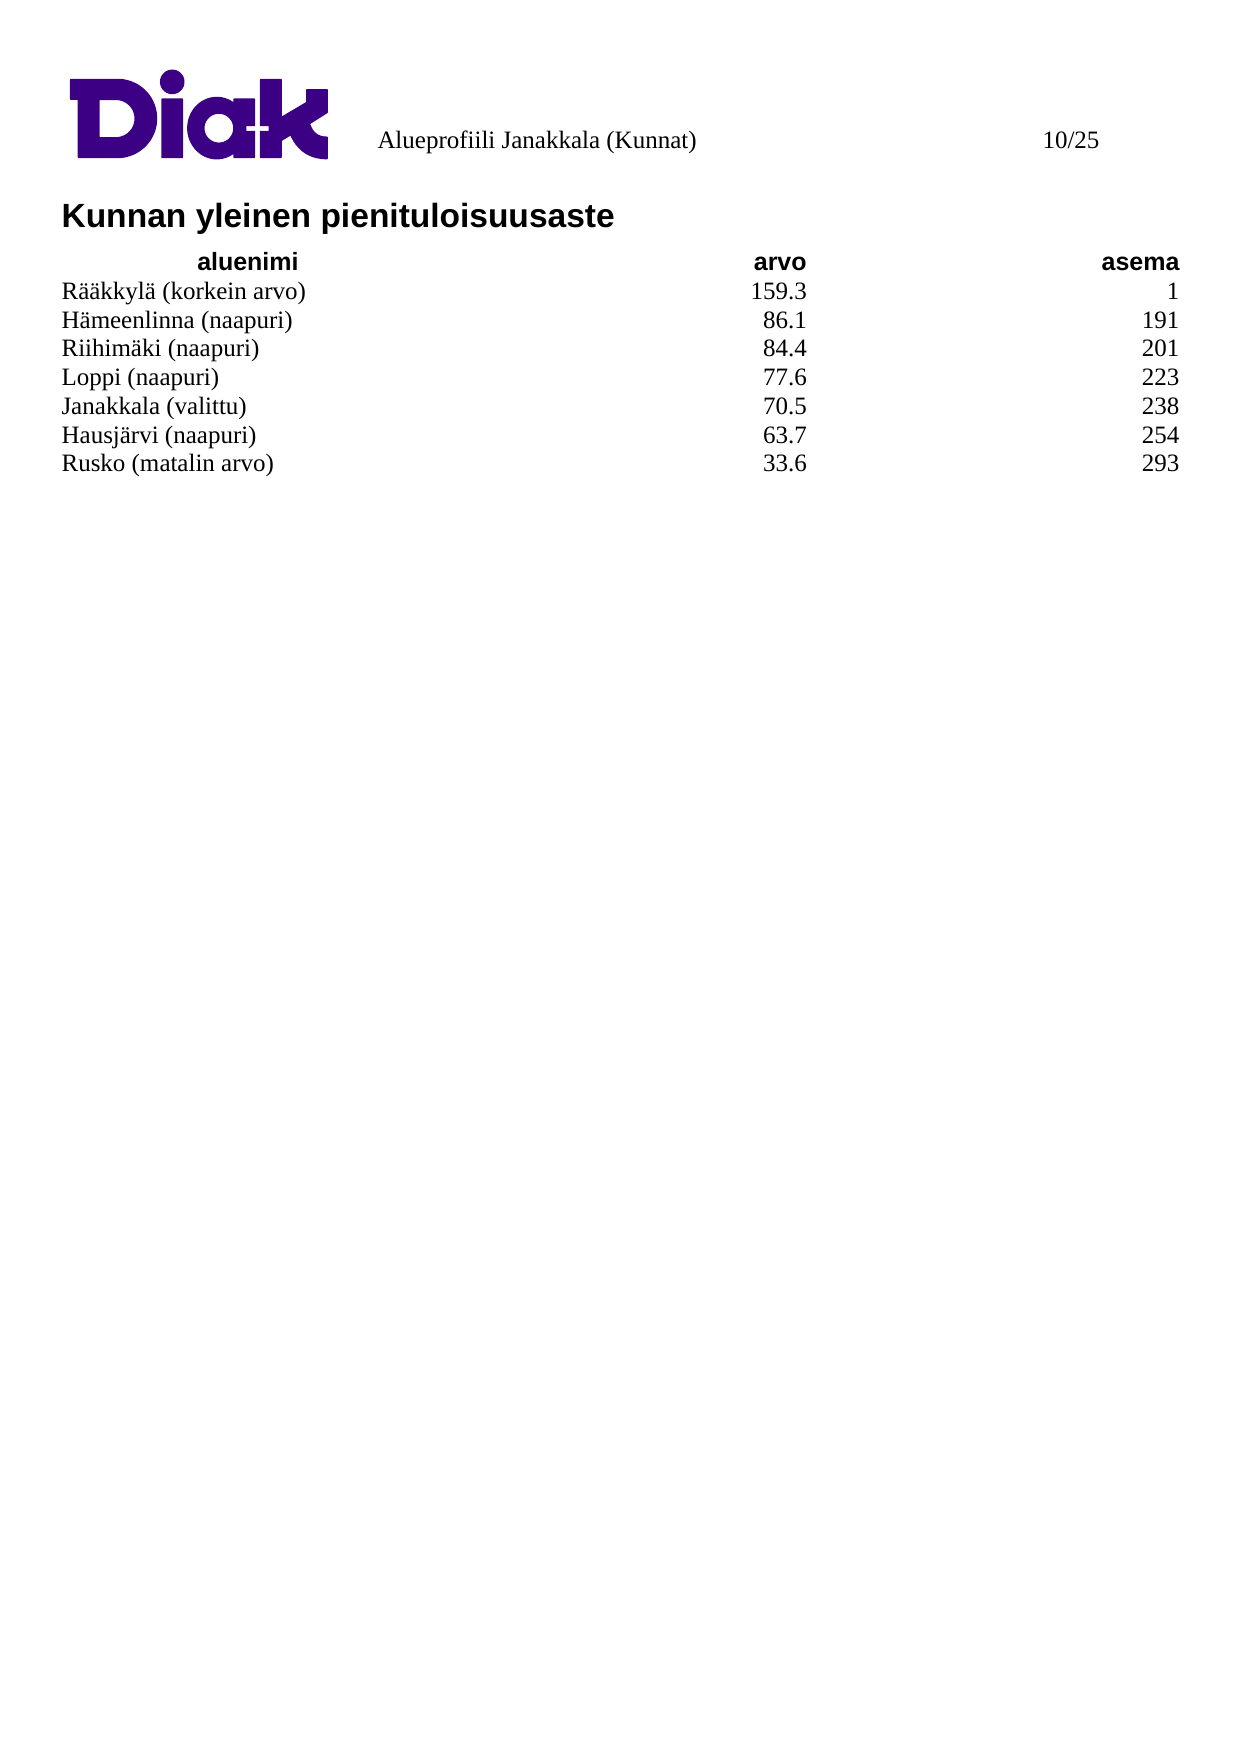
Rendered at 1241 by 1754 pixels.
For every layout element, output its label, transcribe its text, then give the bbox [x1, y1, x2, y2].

table_cell 70.5 [434, 391, 806, 420]
table_cell Rusko (matalin arvo) [61, 449, 434, 477]
table_cell 84.4 [434, 334, 806, 362]
table_cell 1 [806, 276, 1179, 305]
table_cell Riihimäki (naapuri) [61, 334, 434, 362]
table_header aluenimi [61, 247, 434, 276]
table_cell 33.6 [434, 449, 806, 477]
table_cell 63.7 [434, 420, 806, 448]
table_cell 238 [806, 391, 1179, 420]
table_cell 201 [806, 334, 1179, 362]
table_cell 293 [806, 449, 1179, 477]
table_cell 77.6 [434, 362, 806, 391]
table_header arvo [434, 247, 806, 276]
table_cell Loppi (naapuri) [61, 362, 434, 391]
table_cell 191 [806, 305, 1179, 333]
table_cell Rääkkylä (korkein arvo) [61, 276, 434, 305]
table_header asema [806, 247, 1179, 276]
subtitle Kunnan yleinen pienituloisuusaste [61, 196, 1179, 235]
table_cell Hausjärvi (naapuri) [61, 420, 434, 448]
table_cell Hämeenlinna (naapuri) [61, 305, 434, 333]
table_cell Janakkala (valittu) [61, 391, 434, 420]
table_cell 254 [806, 420, 1179, 448]
table_cell 159.3 [434, 276, 806, 305]
table_cell 86.1 [434, 305, 806, 333]
table_cell 223 [806, 362, 1179, 391]
